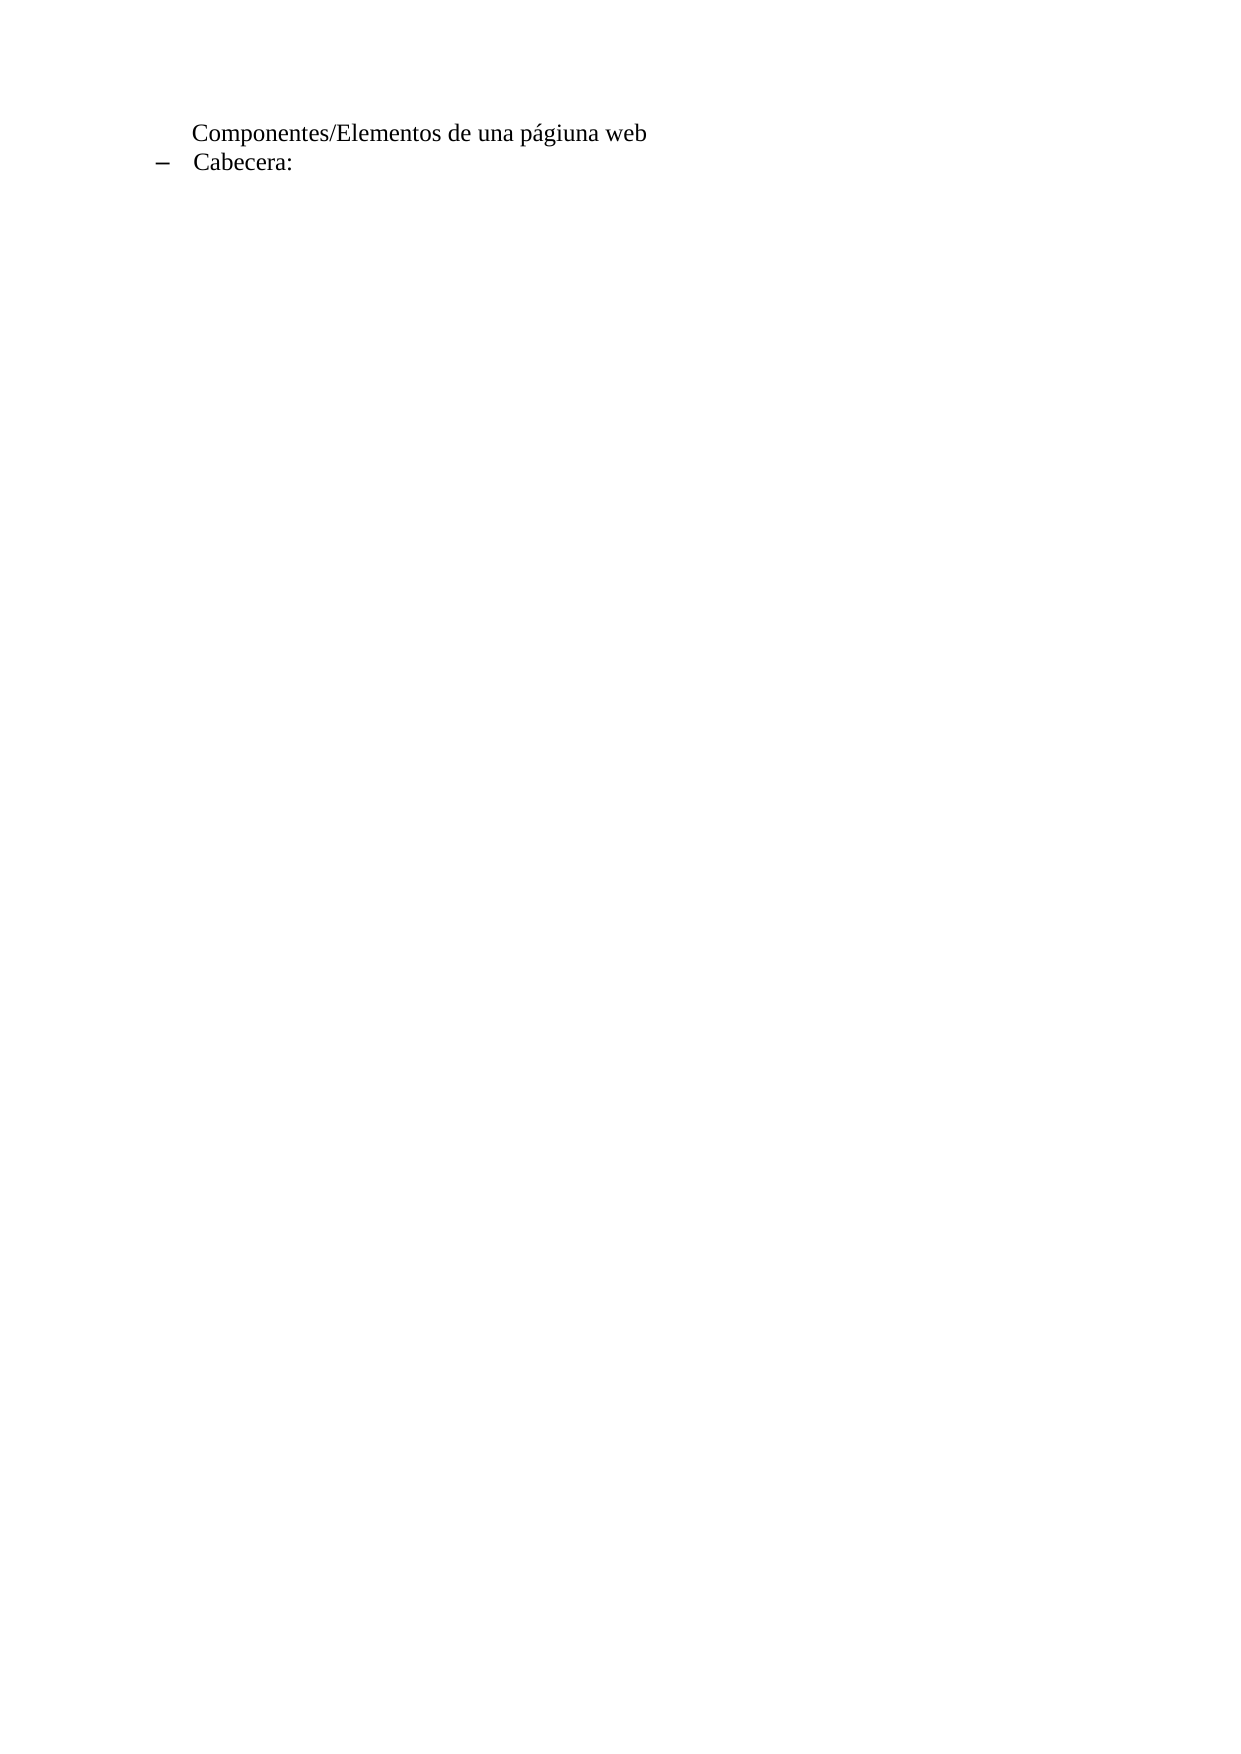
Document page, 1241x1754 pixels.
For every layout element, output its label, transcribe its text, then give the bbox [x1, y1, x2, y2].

list Cabecera: [156, 147, 1122, 176]
text Componentes/Elementos de una págiuna web [118, 118, 1122, 147]
